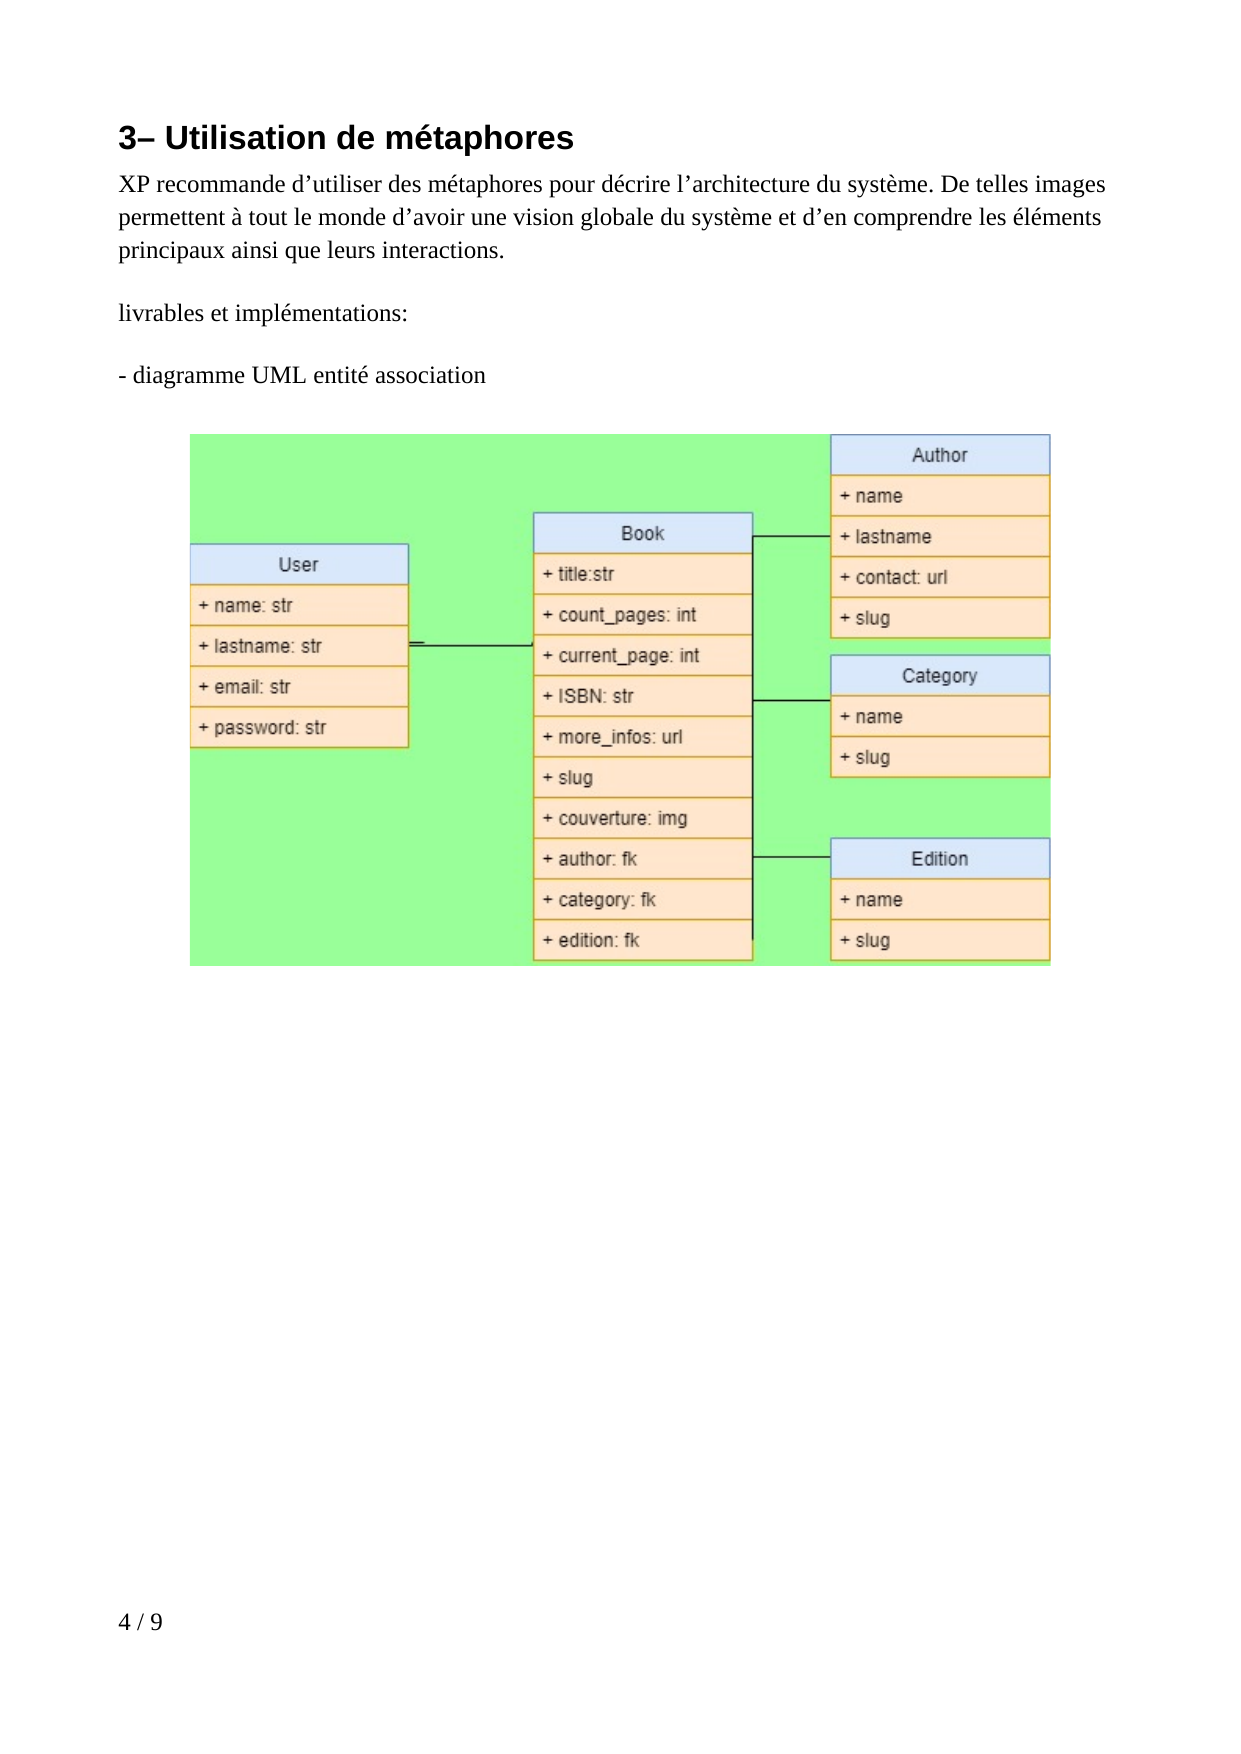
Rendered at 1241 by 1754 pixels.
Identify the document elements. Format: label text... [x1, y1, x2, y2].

subtitle 3– Utilisation de métaphores [118, 118, 1122, 157]
text - diagramme UML entité association [118, 360, 1122, 389]
text XP recommande d’utiliser des métaphores pour décrire l’architecture du système. De telles images permettent à tout le monde d’avoir une vision globale du système et d’en comprendre les éléments principaux ainsi que leurs interactions. [118, 169, 1122, 264]
picture [189, 434, 1051, 966]
text livrables et implémentations: [118, 298, 1122, 327]
